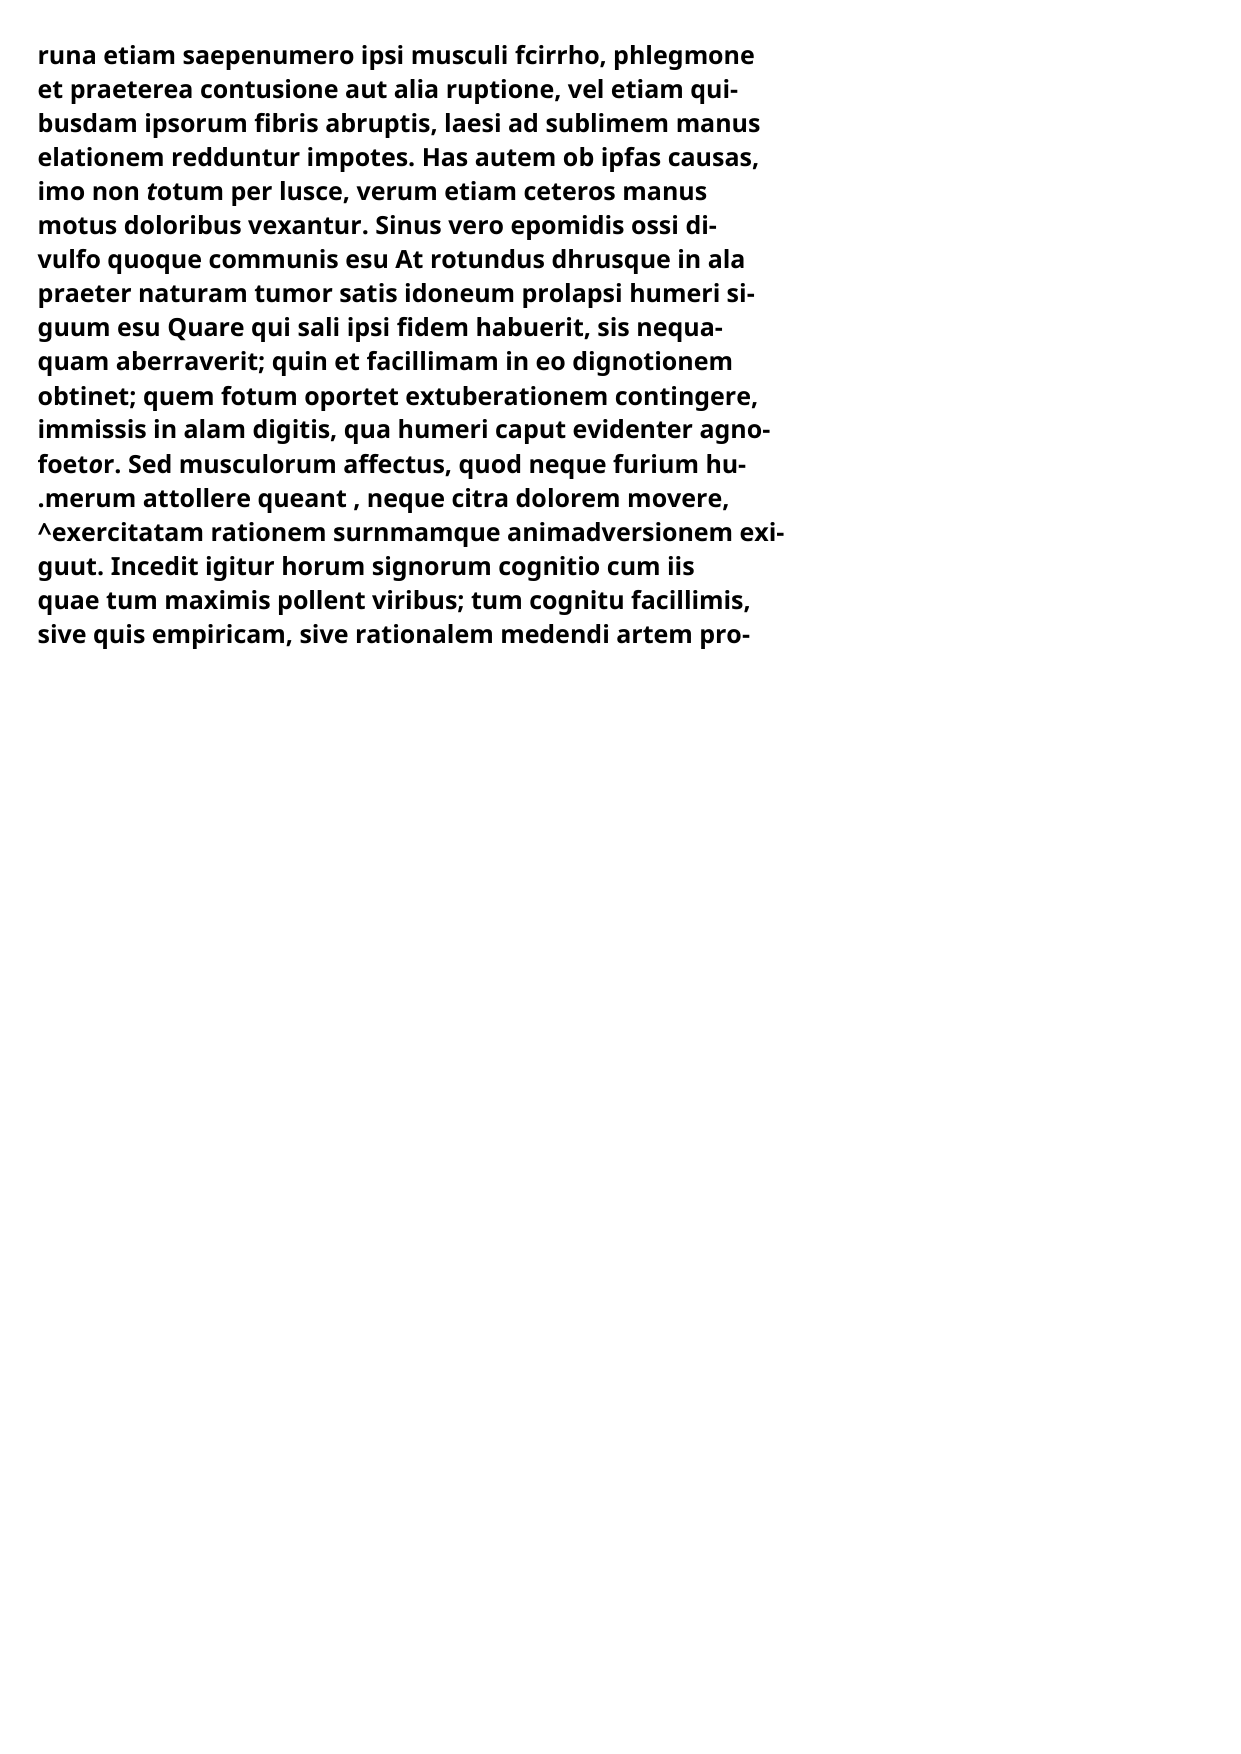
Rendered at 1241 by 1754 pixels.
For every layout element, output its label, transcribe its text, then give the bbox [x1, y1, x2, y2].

text runa etiam saepenumero ipsi musculi fcirrho, phlegmone et praeterea contusione aut alia ruptione, vel etiam qui- busdam ipsorum fibris abruptis, laesi ad sublimem manus elationem redduntur impotes. Has autem ob ipfas causas, imo non totum per lusce, verum etiam ceteros manus motus doloribus vexantur. Sinus vero epomidis ossi di- vulfo quoque communis esu At rotundus dhrusque in ala praeter naturam tumor satis idoneum prolapsi humeri si- guum esu Quare qui sali ipsi fidem habuerit, sis nequa- quam aberraverit; quin et facillimam in eo dignotionem obtinet; quem fotum oportet extuberationem contingere, immissis in alam digitis, qua humeri caput evidenter agno- foetor. Sed musculorum affectus, quod neque furium hu- .merum attollere queant , neque citra dolorem movere, ^exercitatam rationem surnmamque animadversionem exi- guut. Incedit igitur horum signorum cognitio cum iis quae tum maximis pollent viribus; tum cognitu facillimis, sive quis empiricam, sive rationalem medendi artem pro- [37, 37, 1203, 651]
